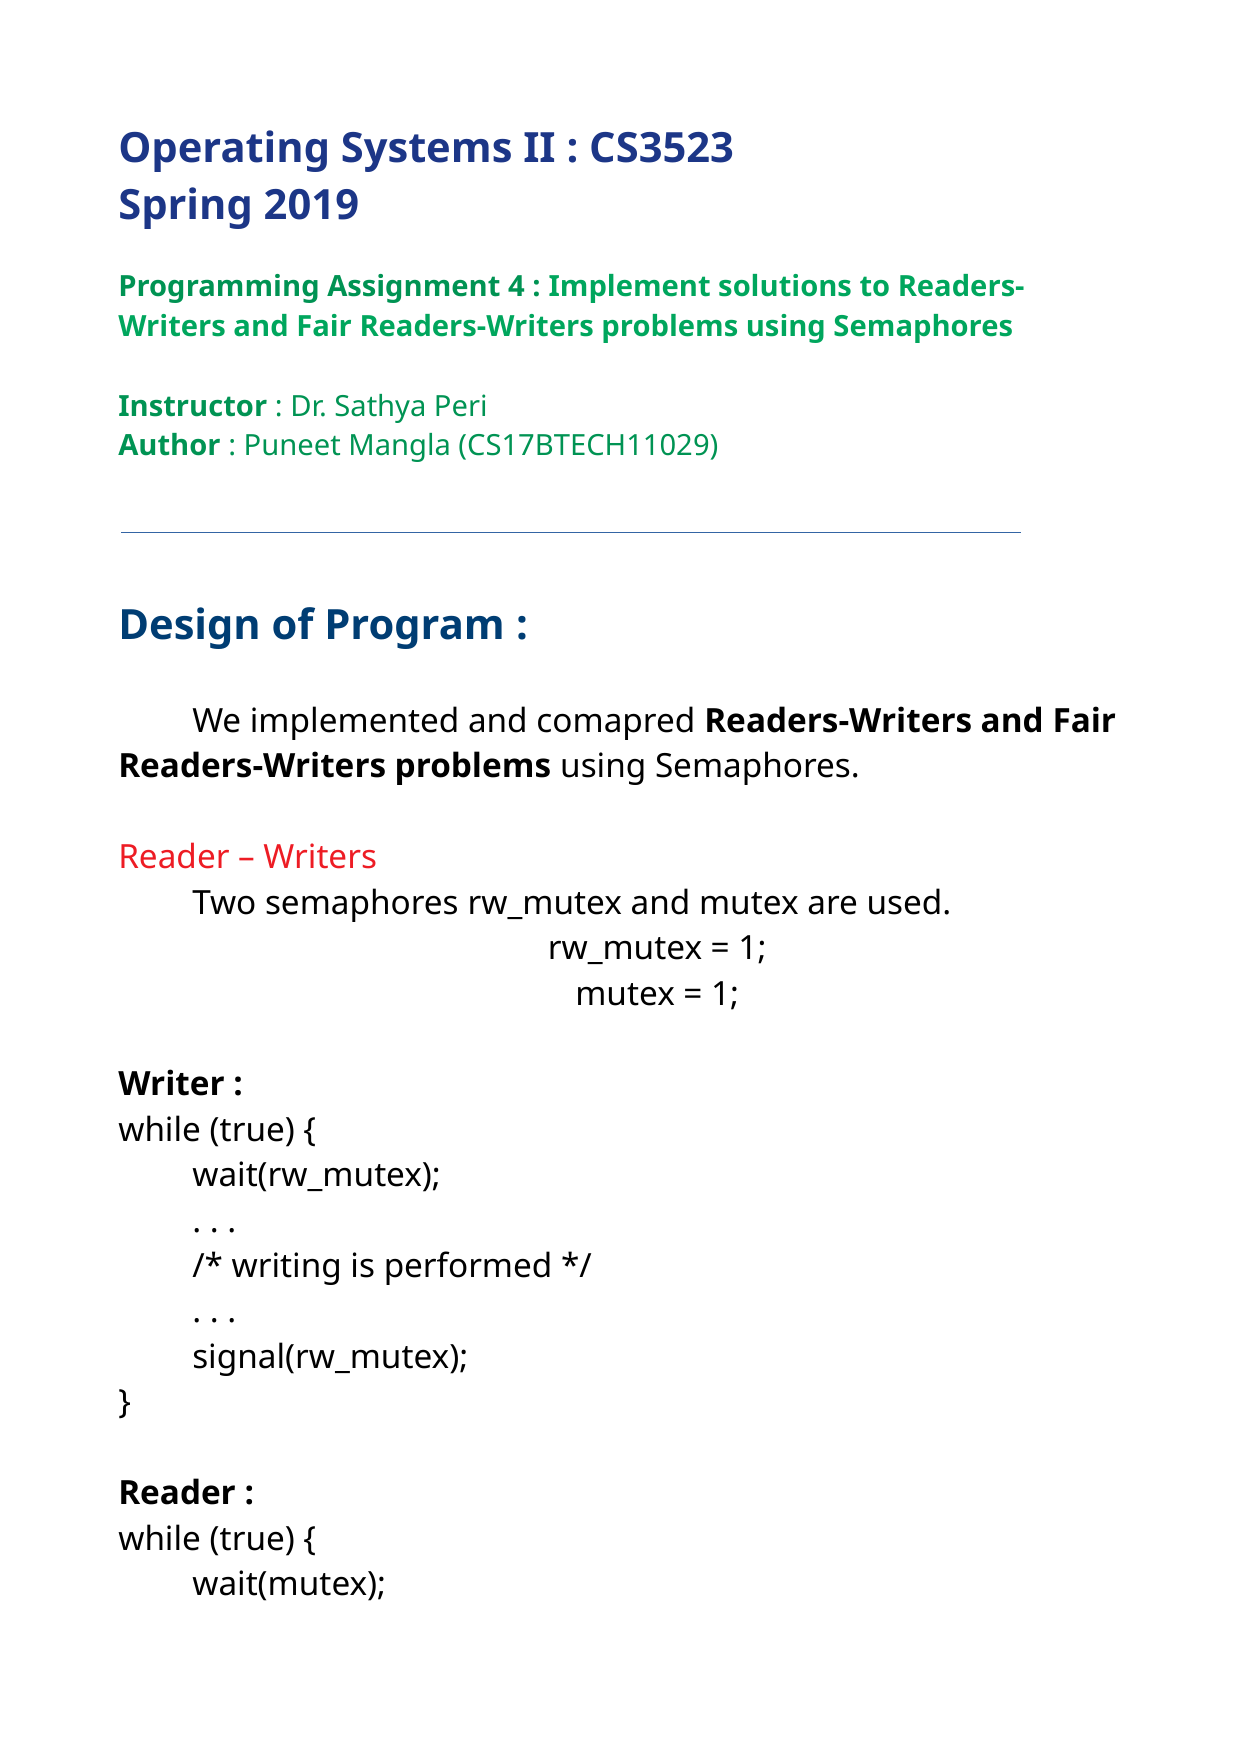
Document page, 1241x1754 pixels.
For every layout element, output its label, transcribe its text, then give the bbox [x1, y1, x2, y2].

text while (true) { [118, 1514, 1122, 1560]
text Writer : [118, 1060, 1122, 1106]
text } [118, 1378, 1122, 1423]
text Two semaphores rw_mutex and mutex are used. [118, 878, 1122, 924]
text Reader : [118, 1469, 1122, 1514]
text . . . [118, 1196, 1122, 1242]
text wait(mutex); [118, 1560, 1122, 1605]
text signal(rw_mutex); [118, 1333, 1122, 1378]
text rw_mutex = 1; [118, 924, 1122, 969]
text Reader – Writers [118, 833, 1122, 878]
text Spring 2019 [118, 175, 1122, 232]
text . . . [118, 1287, 1122, 1333]
text Design of Program : [118, 595, 1122, 651]
text Instructor : Dr. Sathya Peri [118, 385, 1122, 424]
text while (true) { [118, 1106, 1122, 1151]
text mutex = 1; [118, 969, 1122, 1015]
text Programming Assignment 4 : Implement solutions to Readers-Writers and Fair Readers-Writers problems using Semaphores [118, 266, 1122, 345]
text wait(rw_mutex); [118, 1151, 1122, 1196]
text Author : Puneet Mangla (CS17BTECH11029) [118, 424, 1122, 464]
text We implemented and comapred Readers-Writers and Fair Readers-Writers problems using Semaphores. [118, 697, 1122, 788]
text Operating Systems II : CS3523 [118, 118, 1122, 175]
text /* writing is performed */ [118, 1242, 1122, 1287]
